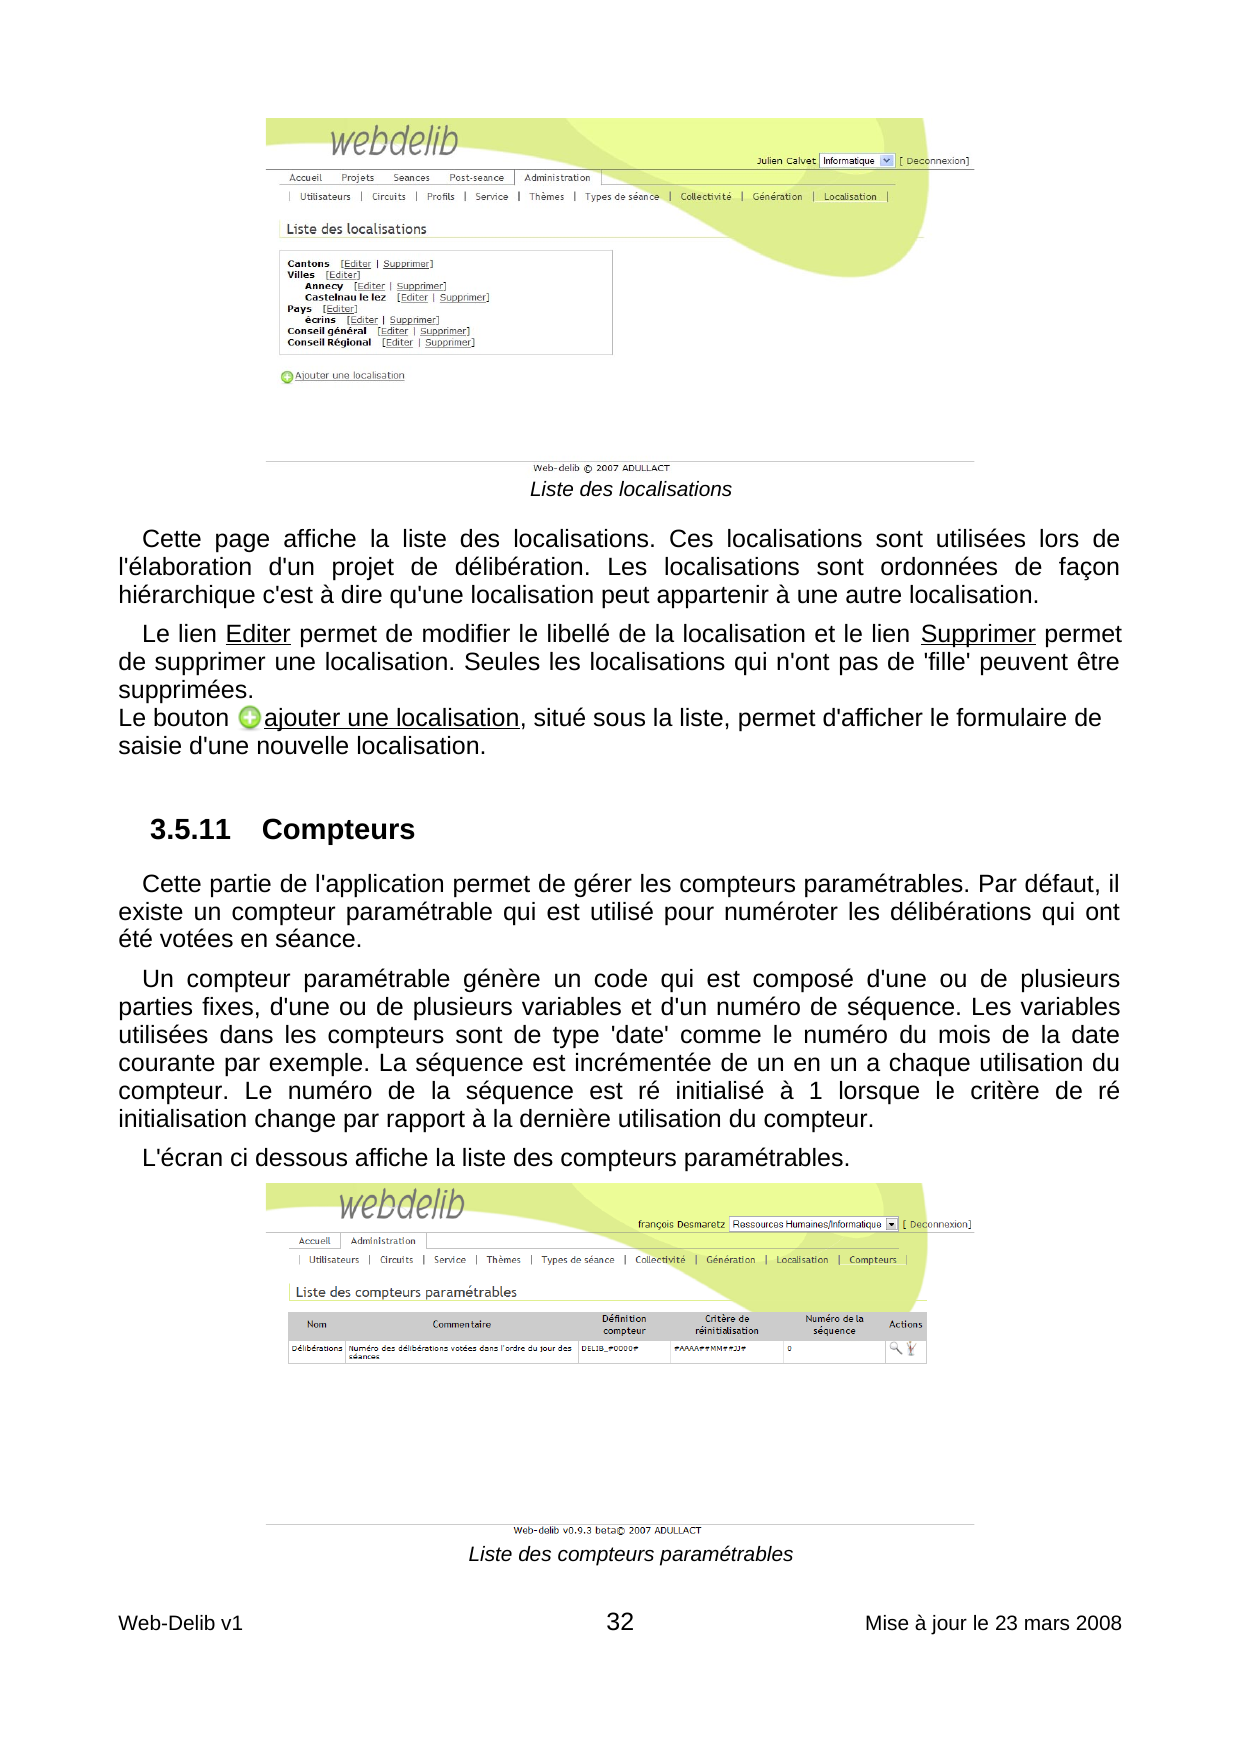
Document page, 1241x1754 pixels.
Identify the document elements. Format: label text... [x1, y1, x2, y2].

text Le lien Editer permet de modifier le libellé de la localisation et le lien Supprimer permet de supprimer une localisation. Seules les localisations qui n'ont pas de 'fille' peuvent être supprimées. [118, 620, 1122, 704]
text Cette page affiche la liste des localisations. Ces localisations sont utilisées lors de l'élaboration d'un projet de délibération. Les localisations sont ordonnées de façon hiérarchique c'est à dire qu'une localisation peut appartenir à une autre localisation. [118, 524, 1122, 608]
picture [265, 1183, 975, 1543]
text Le bouton ajouter une localisation, situé sous la liste, permet d'afficher le formulaire de saisie d'une nouvelle localisation. [118, 704, 1122, 760]
text Un compteur paramétrable génère un code qui est composé d'une ou de plusieurs parties fixes, d'une ou de plusieurs variables et d'un numéro de séquence. Les variables utilisées dans les compteurs sont de type 'date' comme le numéro du mois de la date courante par exemple. La séquence est incrémentée de un en un a chaque utilisation du compteur. Le numéro de la séquence est ré initialisé à 1 lorsque le critère de ré initialisation change par rapport à la dernière utilisation du compteur. [118, 965, 1122, 1132]
text Cette partie de l'application permet de gérer les compteurs paramétrables. Par défaut, il existe un compteur paramétrable qui est utilisé pour numéroter les délibérations qui ont été votées en séance. [118, 869, 1122, 953]
picture [236, 704, 264, 732]
text L'écran ci dessous affiche la liste des compteurs paramétrables. [118, 1144, 1122, 1172]
picture [265, 118, 975, 478]
text Liste des compteurs paramétrables [118, 1184, 1122, 1566]
text Liste des localisations [118, 118, 1122, 501]
subtitle Compteurs [118, 813, 1122, 845]
